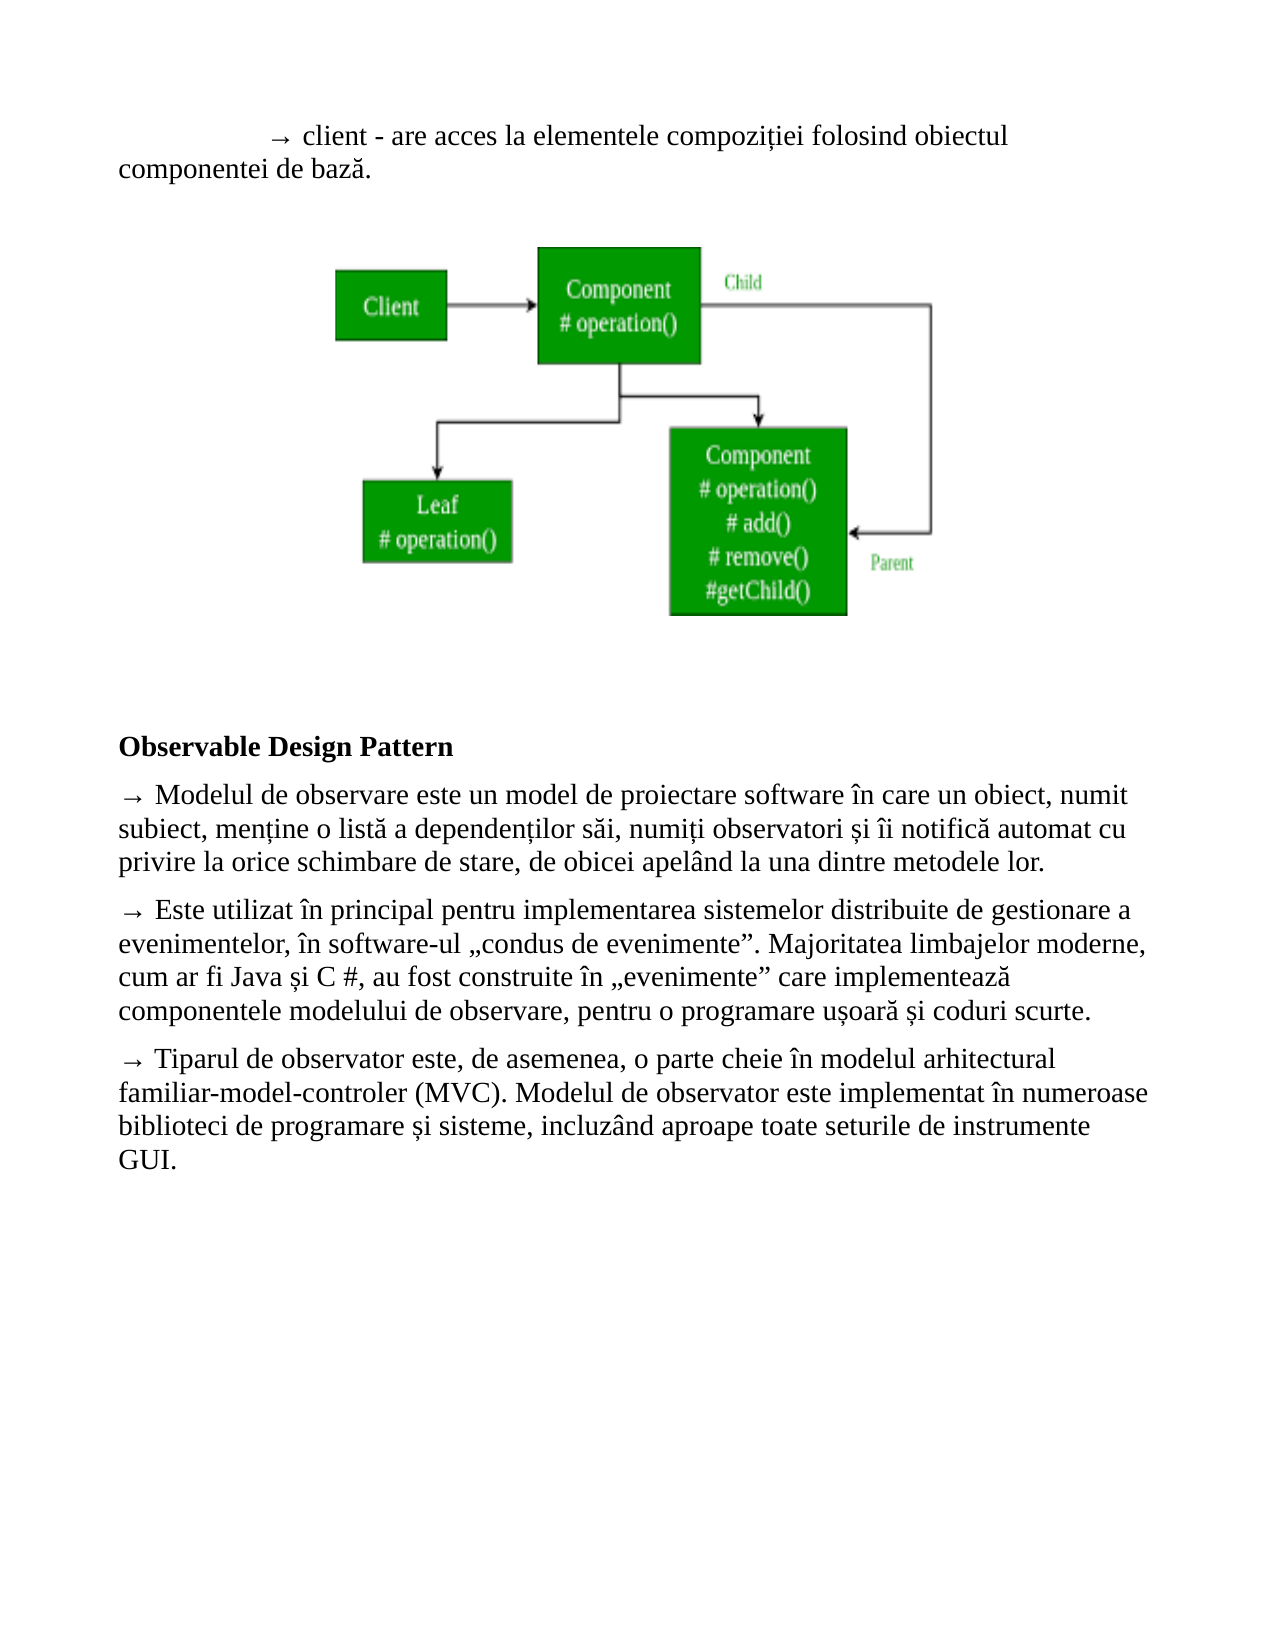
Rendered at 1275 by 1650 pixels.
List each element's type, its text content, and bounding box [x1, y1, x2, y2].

text → client - are acces la elementele compoziției folosind obiectul componentei de bază. [118, 118, 1157, 185]
text → Tiparul de observator este, de asemenea, o parte cheie în modelul arhitectural familiar-model-controler (MVC). Modelul de observator este implementat în numeroase biblioteci de programare și sisteme, incluzând aproape toate seturile de instrumente GUI. [118, 1041, 1157, 1175]
picture [335, 247, 940, 616]
text → Este utilizat în principal pentru implementarea sistemelor distribuite de gestionare a evenimentelor, în software-ul „condus de evenimente”. Majoritatea limbajelor moderne, cum ar fi Java și C #, au fost construite în „evenimente” care implementează componentele modelului de observare, pentru o programare ușoară și coduri scurte. [118, 892, 1157, 1027]
text Observable Design Pattern [118, 729, 1157, 763]
text → Modelul de observare este un model de proiectare software în care un obiect, numit subiect, menține o listă a dependenților săi, numiți observatori și îi notifică automat cu privire la orice schimbare de stare, de obicei apelând la una dintre metodele lor. [118, 777, 1157, 878]
